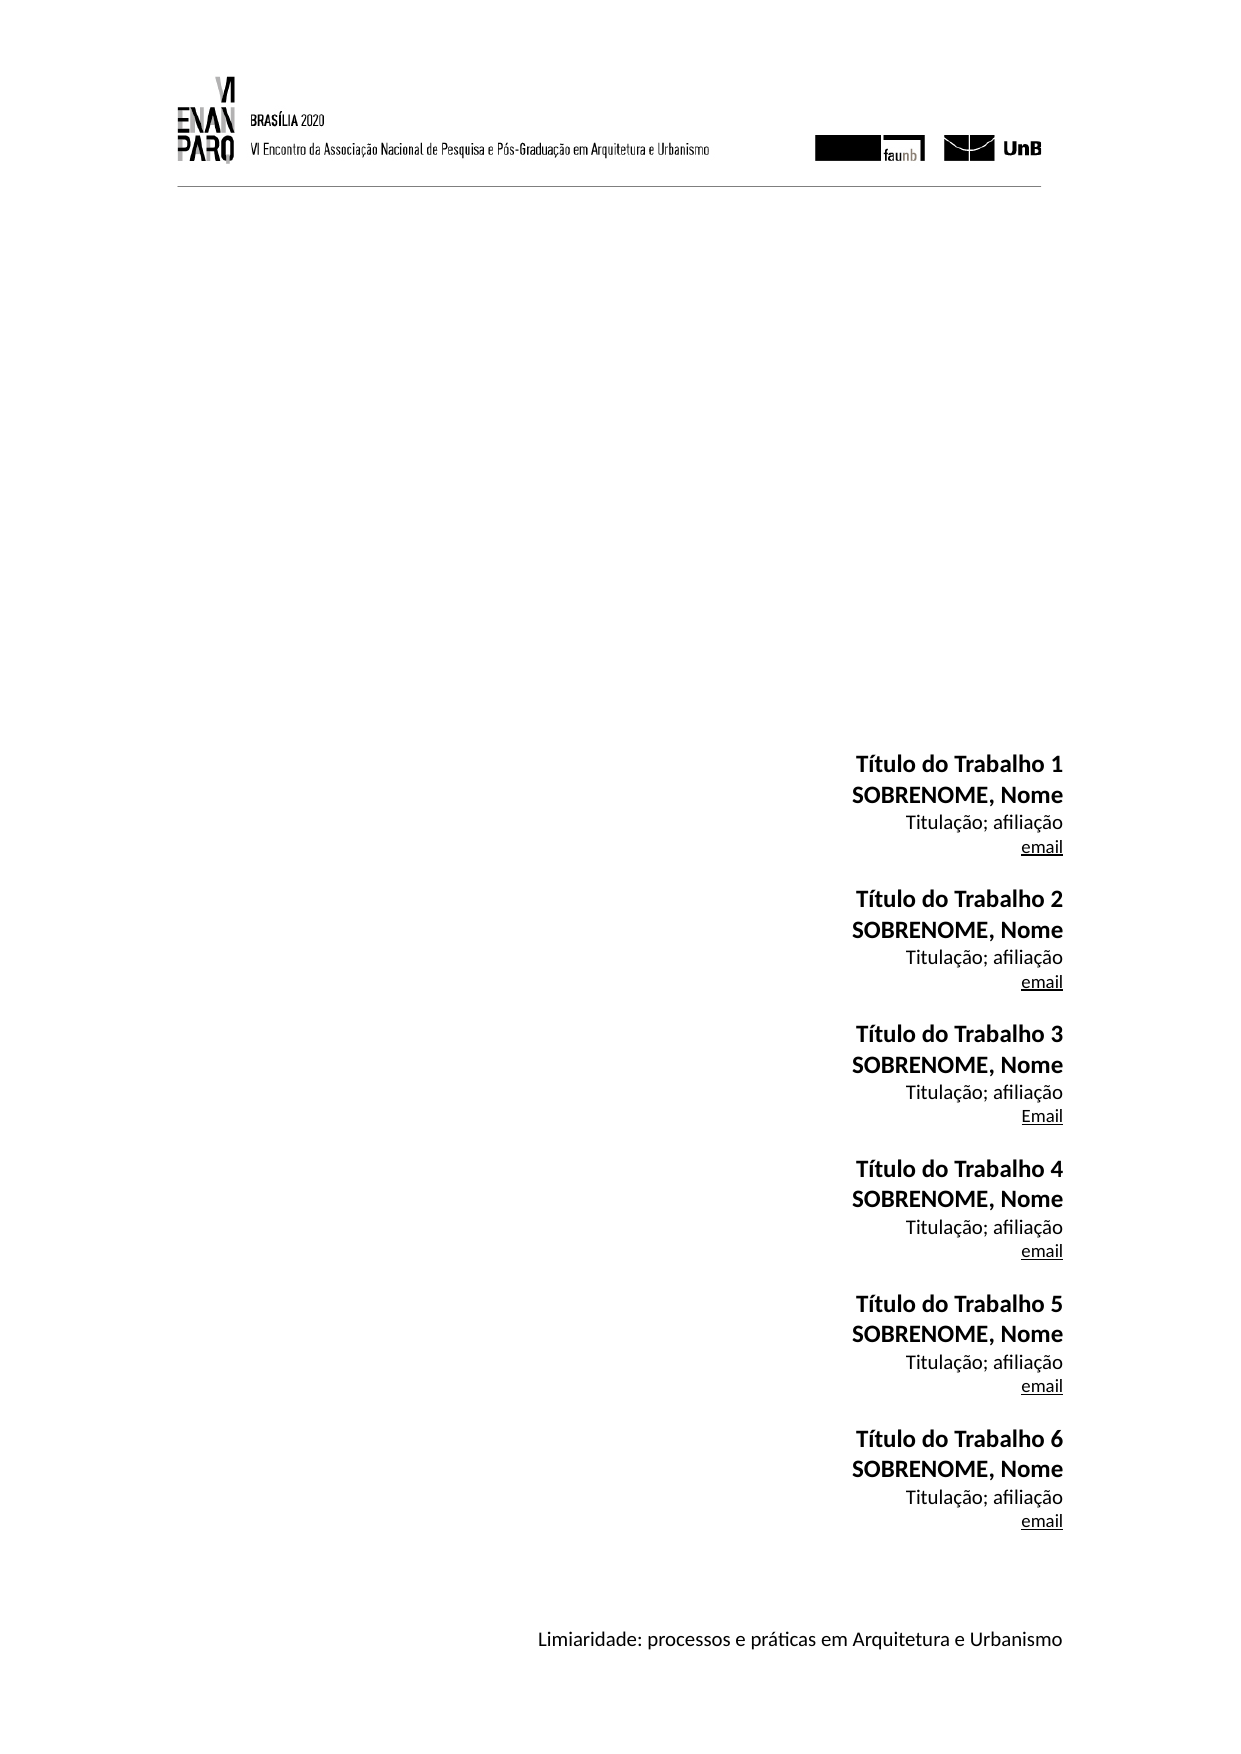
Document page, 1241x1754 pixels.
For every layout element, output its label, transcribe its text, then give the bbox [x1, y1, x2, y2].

text email [177, 1374, 1063, 1397]
text Título do Trabalho 3 SOBRENOME, Nome [177, 1018, 1063, 1079]
text Título do Trabalho 2 SOBRENOME, Nome [177, 883, 1063, 944]
text Título do Trabalho 5 SOBRENOME, Nome [177, 1288, 1063, 1349]
text Titulação; afiliação [252, 809, 1063, 835]
text Titulação; afiliação [177, 1349, 1063, 1374]
text Titulação; afiliação [177, 1484, 1063, 1509]
text Título do Trabalho 4 SOBRENOME, Nome [177, 1153, 1063, 1214]
text email [177, 1239, 1063, 1262]
text email [177, 835, 1063, 858]
text Titulação; afiliação [177, 1079, 1063, 1105]
text Titulação; afiliação [177, 944, 1063, 970]
text Titulação; afiliação [177, 1214, 1063, 1239]
text email [177, 970, 1063, 993]
text Título do Trabalho 1 SOBRENOME, Nome [177, 748, 1063, 809]
picture [177, 70, 1042, 193]
text Email [177, 1105, 1063, 1128]
text Título do Trabalho 6 SOBRENOME, Nome [177, 1423, 1063, 1484]
text email [177, 1509, 1063, 1532]
